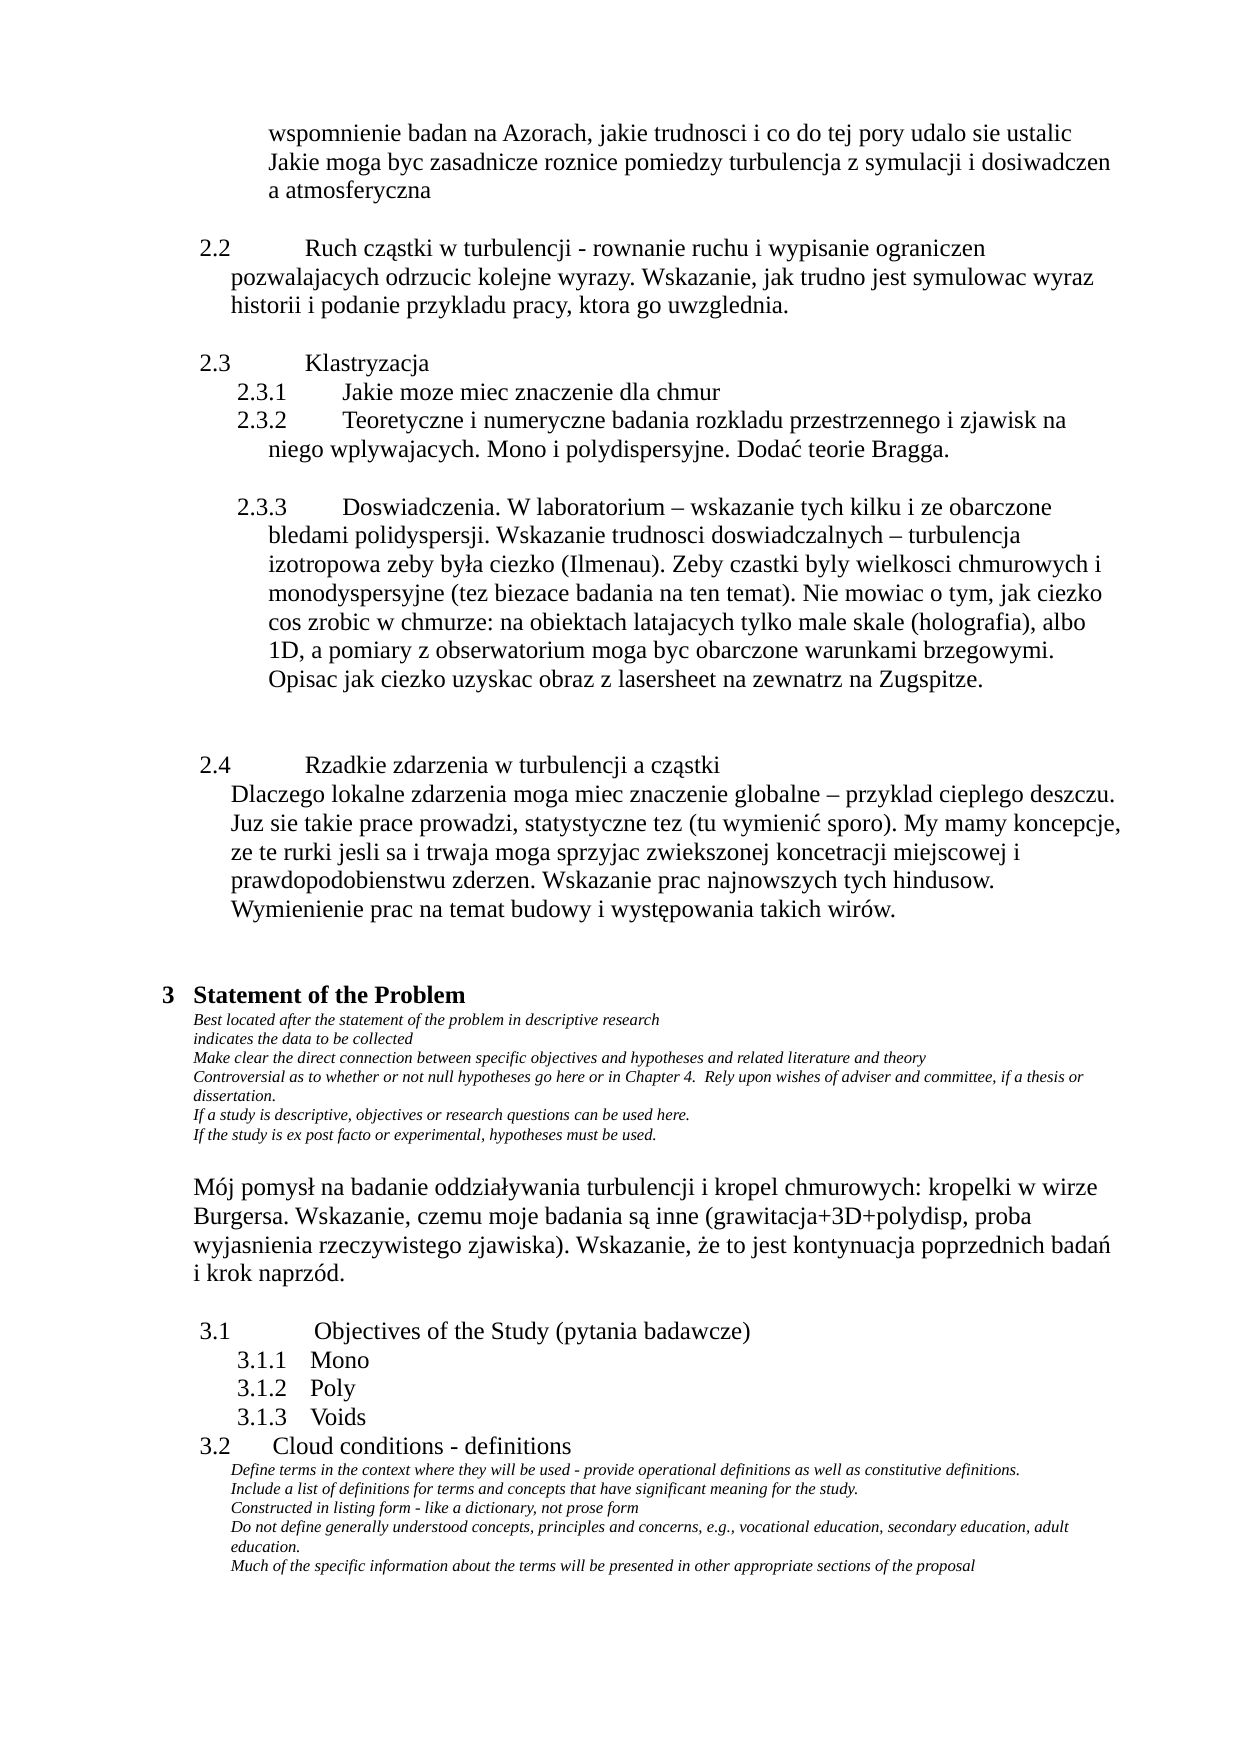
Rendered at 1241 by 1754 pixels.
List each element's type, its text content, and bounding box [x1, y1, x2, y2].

list Controversial as to whether or not null hypotheses go here or in Chapter 4. Rely upon wishes of adviser and committee, if a thesis or dissertation. [156, 1067, 1122, 1105]
list Mono [231, 1345, 1122, 1373]
list Ruch cząstki w turbulencji - rownanie ruchu i wypisanie ograniczen pozwalajacych odrzucic kolejne wyrazy. Wskazanie, jak trudno jest symulowac wyraz historii i podanie przykladu pracy, ktora go uwzglednia. [193, 233, 1122, 348]
list Teoretyczne i numeryczne badania rozkladu przestrzennego i zjawisk na niego wplywajacych. Mono i polydispersyjne. Dodać teorie Bragga. [231, 406, 1122, 492]
list If the study is ex post facto or experimental, hypotheses must be used. [156, 1124, 1122, 1143]
list wspomnienie badan na Azorach, jakie trudnosci i co do tej pory udalo sie ustalic Jakie moga byc zasadnicze roznice pomiedzy turbulencja z symulacji i dosiwadczen a atmosferyczna [231, 118, 1122, 233]
list Poly [231, 1373, 1122, 1402]
list Cloud conditions - definitions Define terms in the context where they will be used - provide operational definitions as well as constitutive definitions. Include a list of definitions for terms and concepts that have significant meaning for the study. Constructed in listing form - like a dictionary, not prose form Do not define generally understood concepts, principles and concerns, e.g., vocational education, secondary education, adult education. Much of the specific information about the terms will be presented in other appropriate sections of the proposal [193, 1431, 1122, 1575]
list indicates the data to be collected [156, 1028, 1122, 1048]
list Make clear the direct connection between specific objectives and hypotheses and related literature and theory [156, 1048, 1122, 1067]
list Voids [231, 1402, 1122, 1431]
list Jakie moze miec znaczenie dla chmur [231, 377, 1122, 406]
list Klastryzacja [193, 348, 1122, 377]
list Doswiadczenia. W laboratorium – wskazanie tych kilku i ze obarczone bledami polidyspersji. Wskazanie trudnosci doswiadczalnych – turbulencja izotropowa zeby była ciezko (Ilmenau). Zeby czastki byly wielkosci chmurowych i monodyspersyjne (tez biezace badania na ten temat). Nie mowiac o tym, jak ciezko cos zrobic w chmurze: na obiektach latajacych tylko male skale (holografia), albo 1D, a pomiary z obserwatorium moga byc obarczone warunkami brzegowymi. Opisac jak ciezko uzyskac obraz z lasersheet na zewnatrz na Zugspitze. [231, 492, 1122, 693]
list Objectives of the Study (pytania badawcze) [193, 1316, 1122, 1345]
list Best located after the statement of the problem in descriptive research [156, 1009, 1122, 1028]
list Mój pomysł na badanie oddziaływania turbulencji i kropel chmurowych: kropelki w wirze Burgersa. Wskazanie, czemu moje badania są inne (grawitacja+3D+polydisp, proba wyjasnienia rzeczywistego zjawiska). Wskazanie, że to jest kontynuacja poprzednich badań i krok naprzód. [156, 1143, 1122, 1316]
list Rzadkie zdarzenia w turbulencji a cząstki Dlaczego lokalne zdarzenia moga miec znaczenie globalne – przyklad cieplego deszczu. Juz sie takie prace prowadzi, statystyczne tez (tu wymienić sporo). My mamy koncepcje, ze te rurki jesli sa i trwaja moga sprzyjac zwiekszonej koncetracji miejscowej i prawdopodobienstwu zderzen. Wskazanie prac najnowszych tych hindusow. Wymienienie prac na temat budowy i występowania takich wirów. [193, 751, 1122, 923]
list Statement of the Problem [156, 981, 1122, 1009]
list If a study is descriptive, objectives or research questions can be used here. [156, 1105, 1122, 1124]
